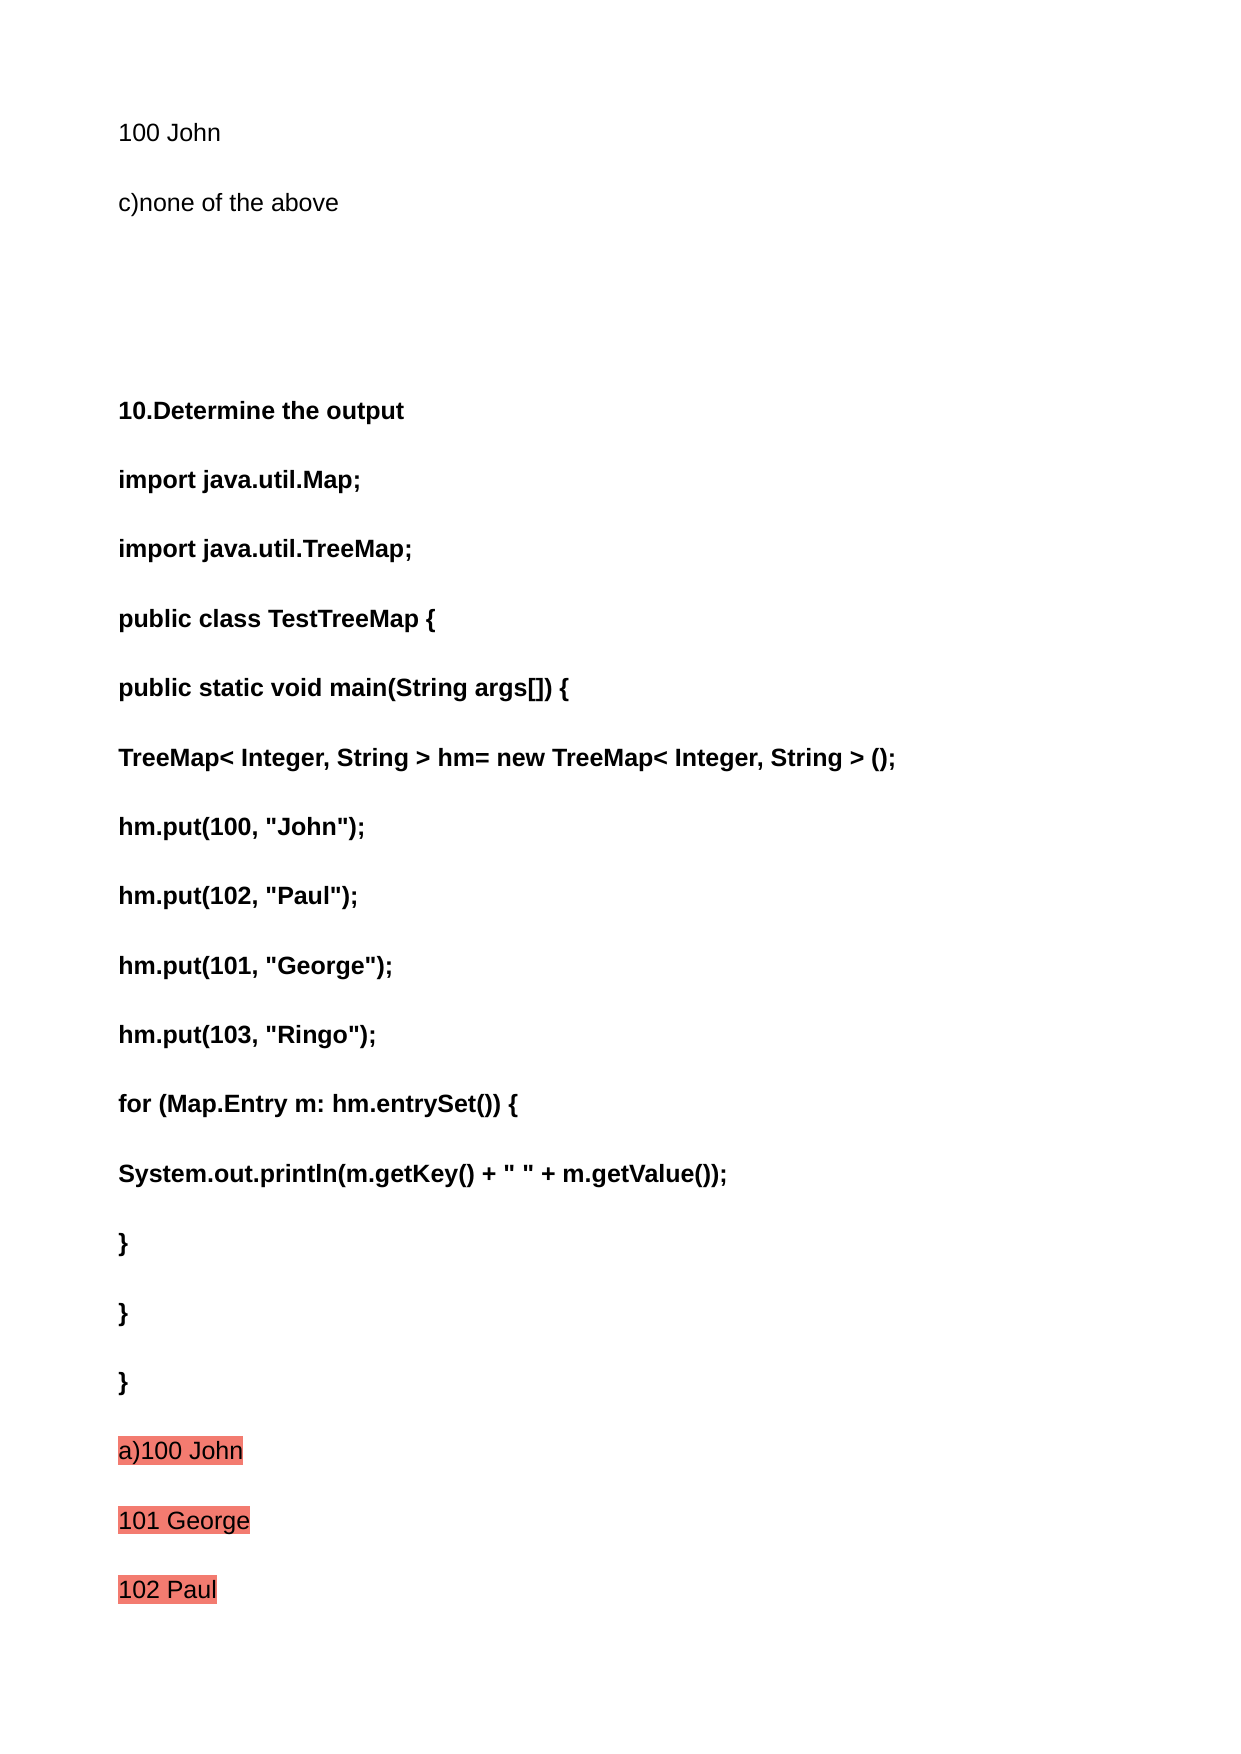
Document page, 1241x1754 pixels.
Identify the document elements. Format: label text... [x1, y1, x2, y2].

text 101 George [118, 1506, 1122, 1534]
text 10.Determine the output [118, 396, 1122, 424]
text hm.put(102, "Paul"); [118, 881, 1122, 910]
text 100 John [118, 118, 1122, 147]
text public class TestTreeMap { [118, 604, 1122, 632]
text System.out.println(m.getKey() + " " + m.getValue()); [118, 1159, 1122, 1187]
text 102 Paul [118, 1575, 1122, 1604]
text TreeMap< Integer, String > hm= new TreeMap< Integer, String > (); [118, 742, 1122, 771]
text public static void main(String args[]) { [118, 673, 1122, 702]
text } [118, 1228, 1122, 1257]
text import java.util.TreeMap; [118, 534, 1122, 563]
text import java.util.Map; [118, 465, 1122, 494]
text hm.put(101, "George"); [118, 951, 1122, 979]
text a)100 John [118, 1436, 1122, 1465]
text hm.put(103, "Ringo"); [118, 1020, 1122, 1049]
text for (Map.Entry m: hm.entrySet()) { [118, 1089, 1122, 1118]
text c)none of the above [118, 187, 1122, 216]
text } [118, 1297, 1122, 1326]
text hm.put(100, "John"); [118, 812, 1122, 841]
text } [118, 1367, 1122, 1396]
